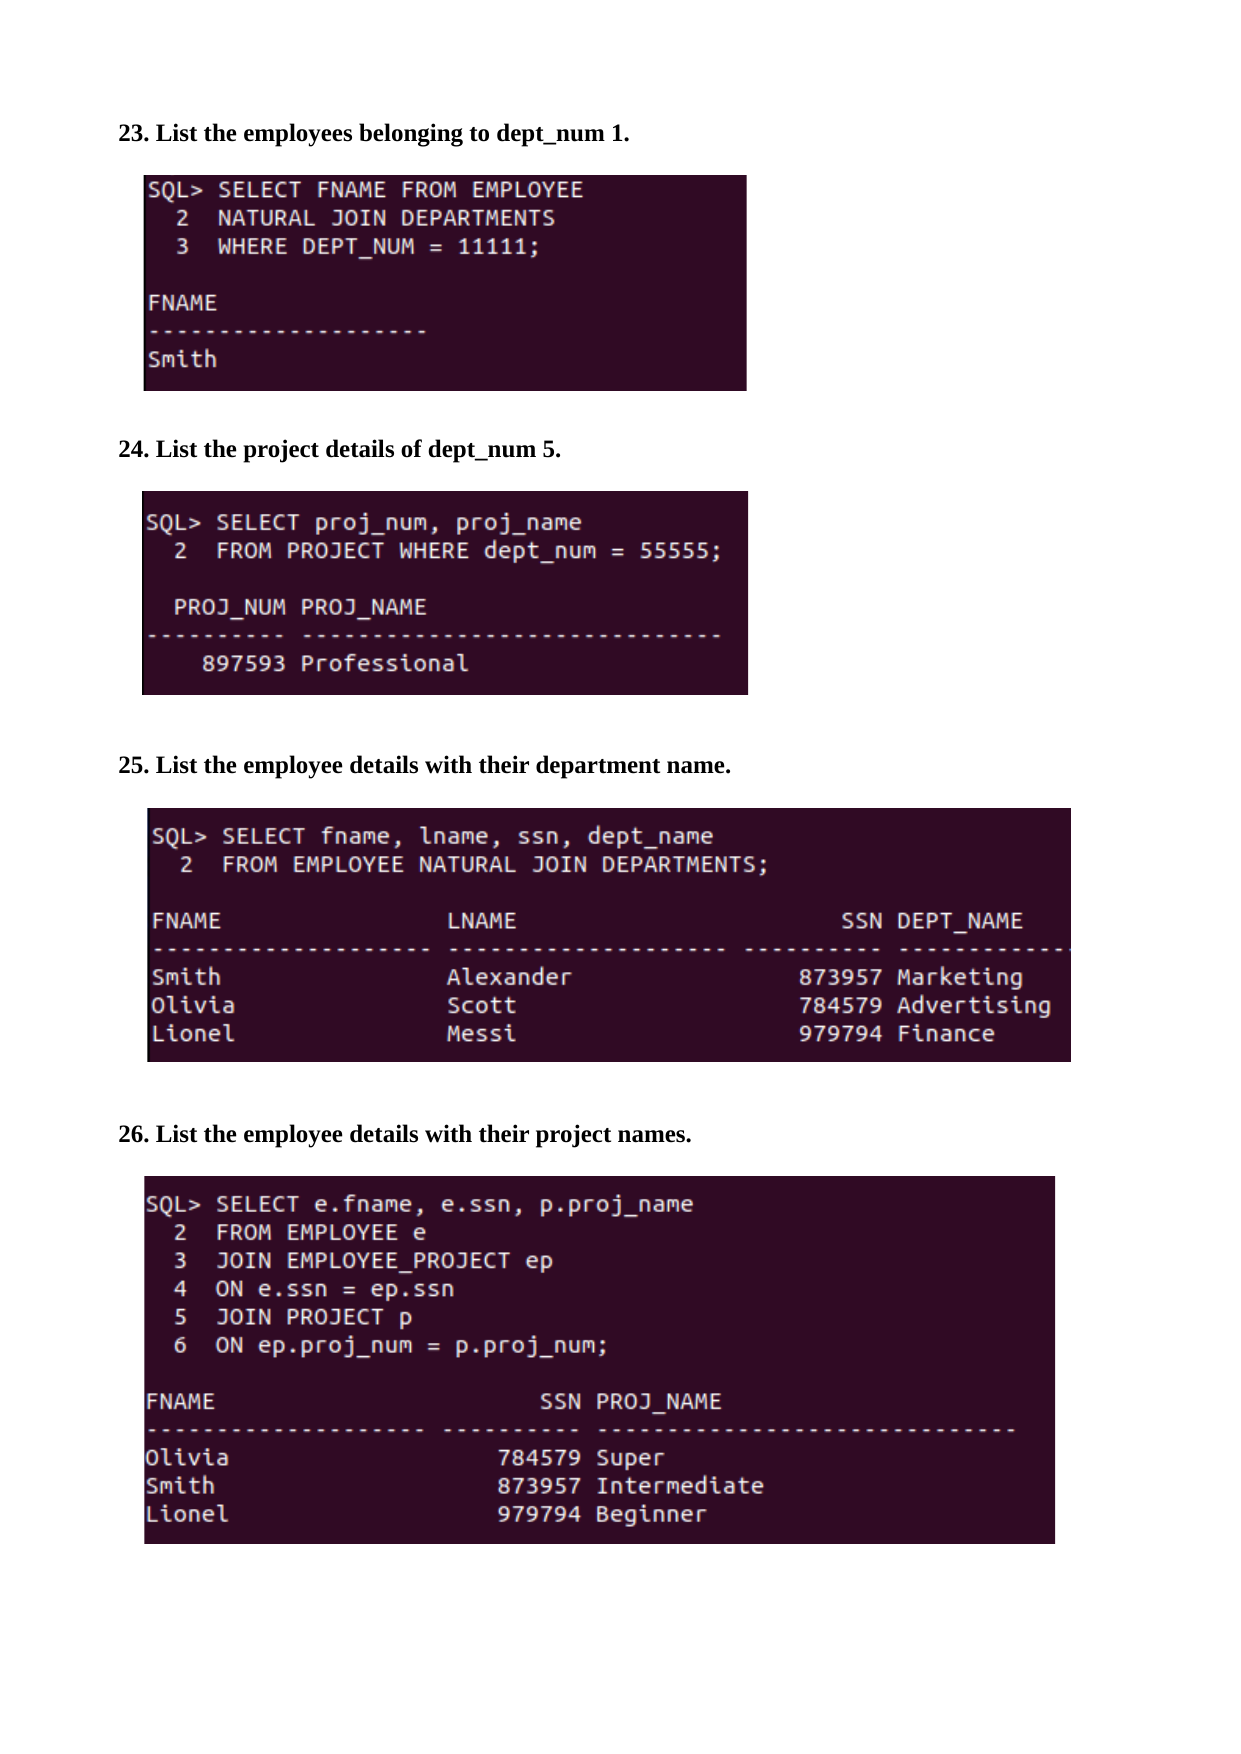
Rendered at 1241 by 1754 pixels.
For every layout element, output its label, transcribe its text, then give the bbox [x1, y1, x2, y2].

text 26. List the employee details with their project names. [118, 1119, 1122, 1147]
picture [147, 808, 1071, 1062]
picture [144, 1176, 1056, 1544]
picture [142, 491, 749, 695]
text 23. List the employees belonging to dept_num 1. [118, 118, 1122, 147]
text 25. List the employee details with their department name. [118, 751, 1122, 779]
picture [143, 175, 747, 391]
text 24. List the project details of dept_num 5. [118, 434, 1122, 463]
